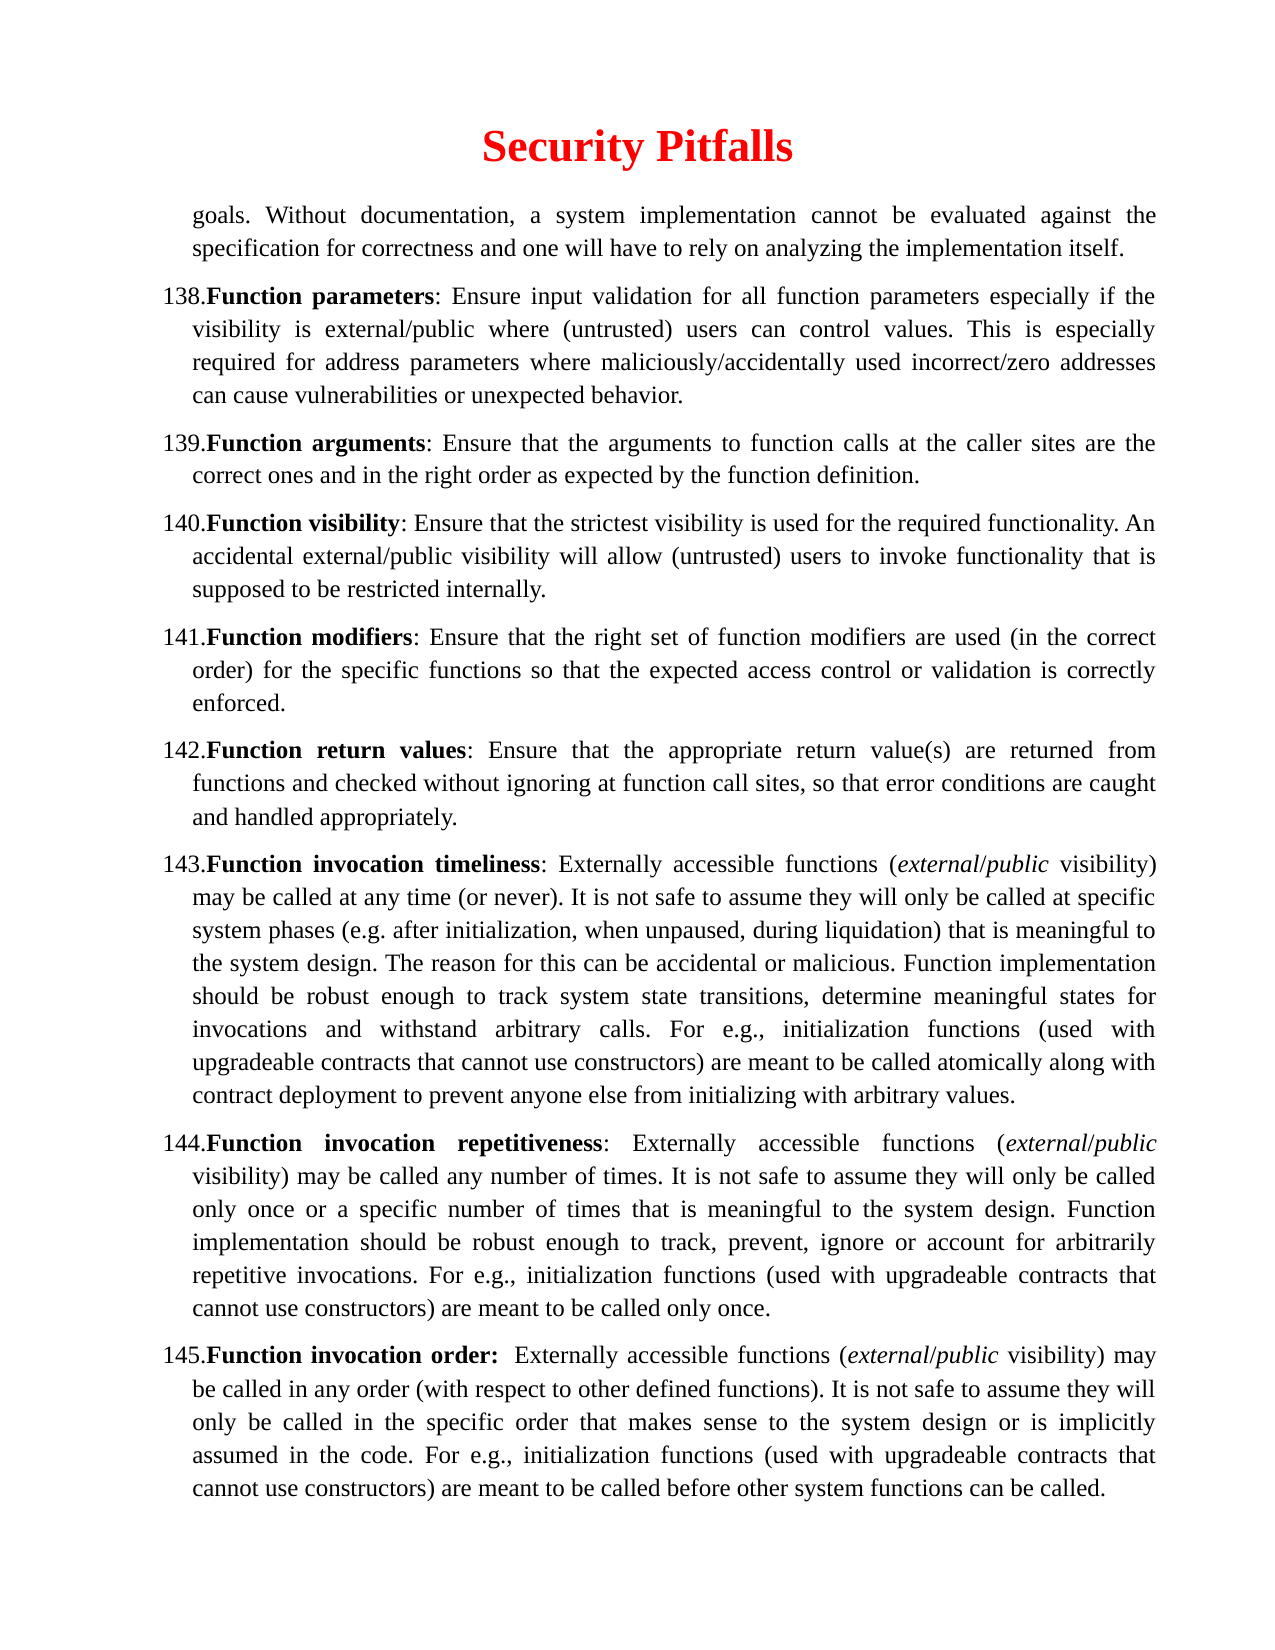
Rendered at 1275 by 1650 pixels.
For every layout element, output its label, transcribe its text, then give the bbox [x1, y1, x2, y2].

list goals. Without documentation, a system implementation cannot be evaluated against the specification for correctness and one will have to rely on analyzing the implementation itself. [162, 200, 1157, 262]
list Function invocation timeliness: Externally accessible functions (external/public visibility) may be called at any time (or never). It is not safe to assume they will only be called at specific system phases (e.g. after initialization, when unpaused, during liquidation) that is meaningful to the system design. The reason for this can be accidental or malicious. Function implementation should be robust enough to track system state transitions, determine meaningful states for invocations and withstand arbitrary calls. For e.g., initialization functions (used with upgradeable contracts that cannot use constructors) are meant to be called atomically along with contract deployment to prevent anyone else from initializing with arbitrary values. [162, 849, 1157, 1109]
list Function visibility: Ensure that the strictest visibility is used for the required functionality. An accidental external/public visibility will allow (untrusted) users to invoke functionality that is supposed to be restricted internally. [162, 508, 1157, 603]
list Function arguments: Ensure that the arguments to function calls at the caller sites are the correct ones and in the right order as expected by the function definition. [162, 428, 1157, 489]
list Function parameters: Ensure input validation for all function parameters especially if the visibility is external/public where (untrusted) users can control values. This is especially required for address parameters where maliciously/accidentally used incorrect/zero addresses can cause vulnerabilities or unexpected behavior. [162, 281, 1157, 409]
list Function return values: Ensure that the appropriate return value(s) are returned from functions and checked without ignoring at function call sites, so that error conditions are caught and handled appropriately. [162, 736, 1157, 830]
list Function invocation order: Externally accessible functions (external/public visibility) may be called in any order (with respect to other defined functions). It is not safe to assume they will only be called in the specific order that makes sense to the system design or is implicitly assumed in the code. For e.g., initialization functions (used with upgradeable contracts that cannot use constructors) are meant to be called before other system functions can be called. [162, 1341, 1157, 1501]
list Function modifiers: Ensure that the right set of function modifiers are used (in the correct order) for the specific functions so that the expected access control or validation is correctly enforced. [162, 622, 1157, 717]
list Function invocation repetitiveness: Externally accessible functions (external/public visibility) may be called any number of times. It is not safe to assume they will only be called only once or a specific number of times that is meaningful to the system design. Function implementation should be robust enough to track, prevent, ignore or account for arbitrarily repetitive invocations. For e.g., initialization functions (used with upgradeable contracts that cannot use constructors) are meant to be called only once. [162, 1128, 1157, 1322]
